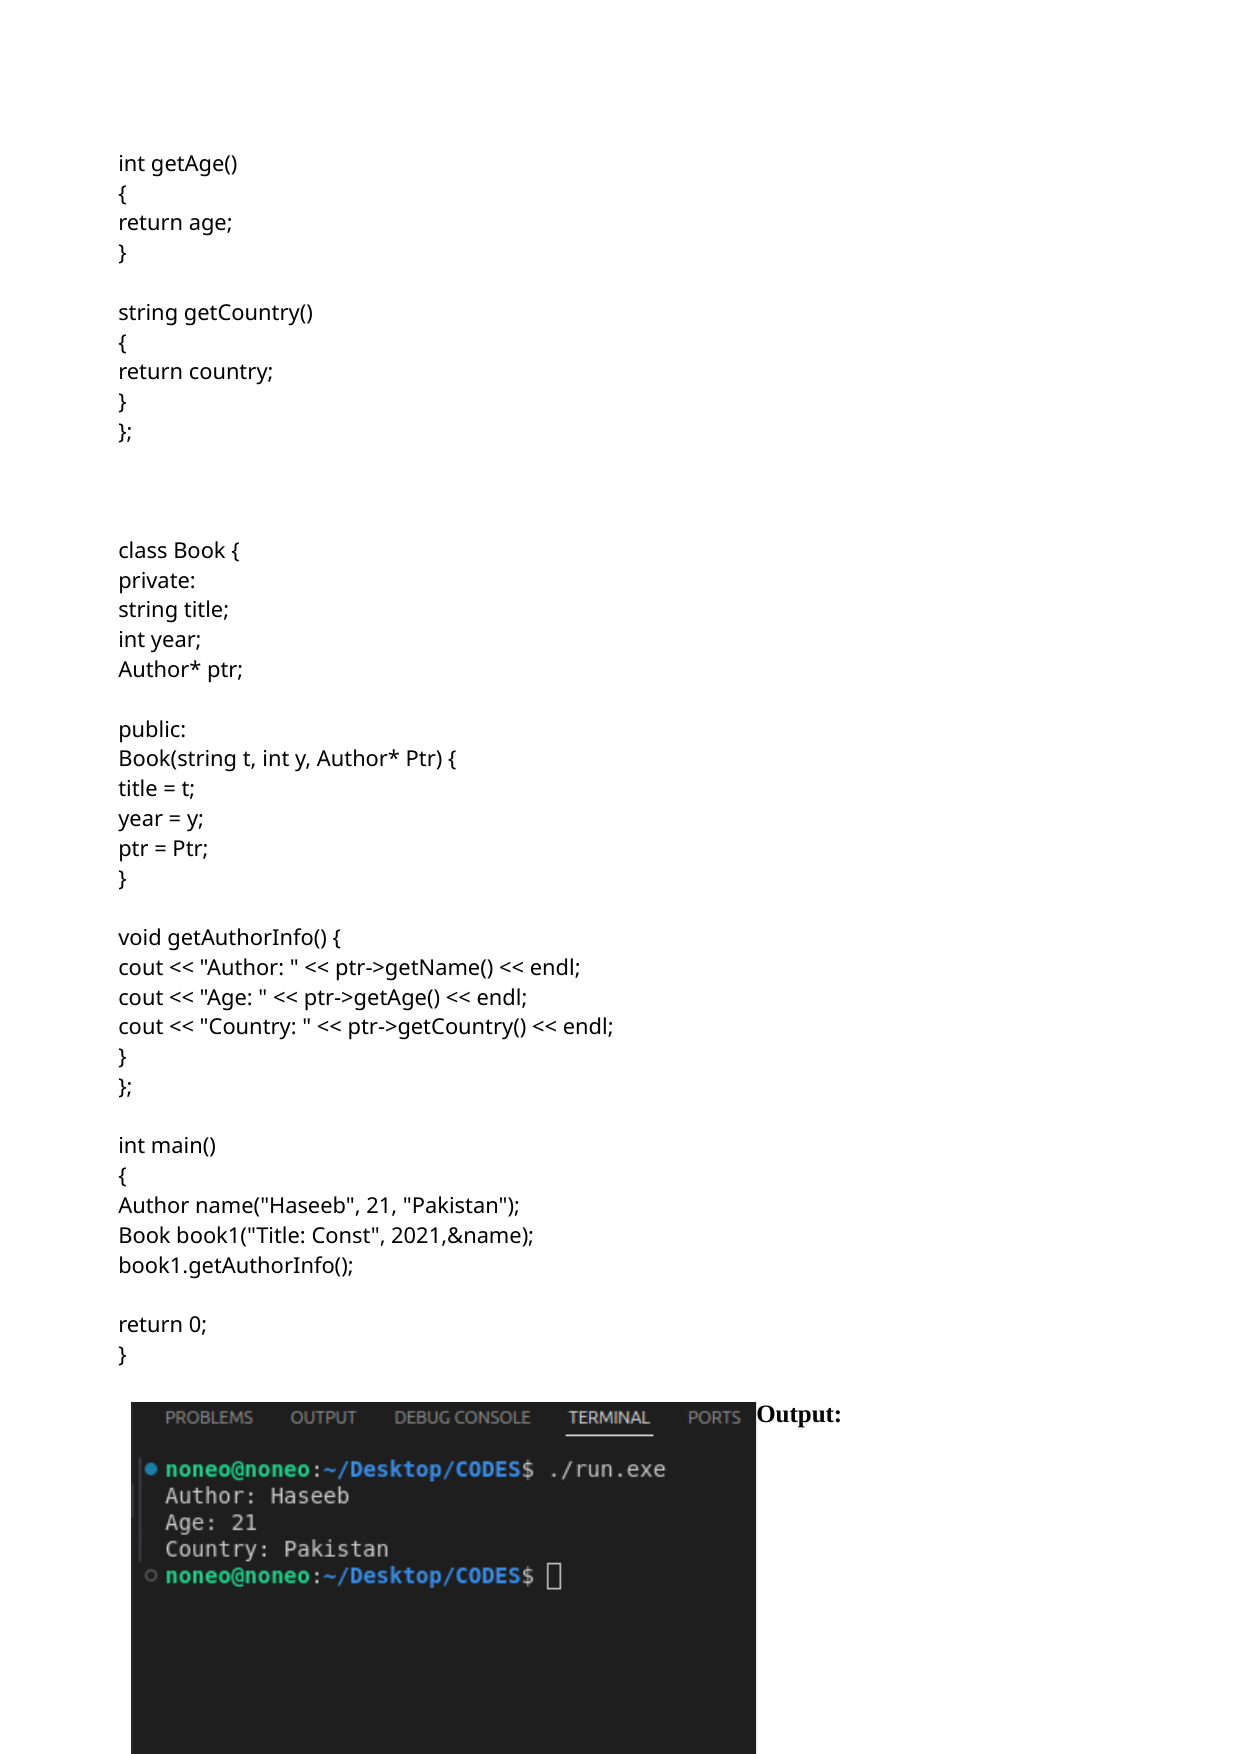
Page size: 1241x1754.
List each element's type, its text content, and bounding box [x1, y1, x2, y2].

text title = t; [118, 773, 1122, 803]
text ptr = Ptr; [118, 833, 1122, 862]
text cout << "Author: " << ptr->getName() << endl; [118, 952, 1122, 982]
text Book(string t, int y, Author* Ptr) { [118, 743, 1122, 773]
text cout << "Country: " << ptr->getCountry() << endl; [118, 1011, 1122, 1041]
text }; [118, 416, 1122, 446]
text } [118, 237, 1122, 267]
text year = y; [118, 803, 1122, 833]
text int year; [118, 624, 1122, 654]
text return country; [118, 356, 1122, 386]
text return 0; [118, 1309, 1122, 1339]
text string getCountry() [118, 297, 1122, 326]
text } [118, 386, 1122, 416]
text { [118, 1160, 1122, 1190]
text int getAge() [118, 148, 1122, 178]
text } [118, 1041, 1122, 1071]
text return age; [118, 207, 1122, 237]
text int main() [118, 1130, 1122, 1160]
text Output: [118, 1398, 1122, 1428]
text class Book { [118, 535, 1122, 565]
text cout << "Age: " << ptr->getAge() << endl; [118, 982, 1122, 1011]
picture [131, 1402, 757, 1754]
text string title; [118, 594, 1122, 624]
text Author* ptr; [118, 654, 1122, 684]
text { [118, 326, 1122, 356]
text Author name("Haseeb", 21, "Pakistan"); [118, 1190, 1122, 1220]
text public: [118, 713, 1122, 743]
text void getAuthorInfo() { [118, 922, 1122, 952]
text { [118, 178, 1122, 207]
text book1.getAuthorInfo(); [118, 1249, 1122, 1279]
text Book book1("Title: Const", 2021,&name); [118, 1220, 1122, 1249]
text } [118, 1339, 1122, 1369]
text }; [118, 1071, 1122, 1101]
text private: [118, 565, 1122, 594]
text } [118, 862, 1122, 892]
